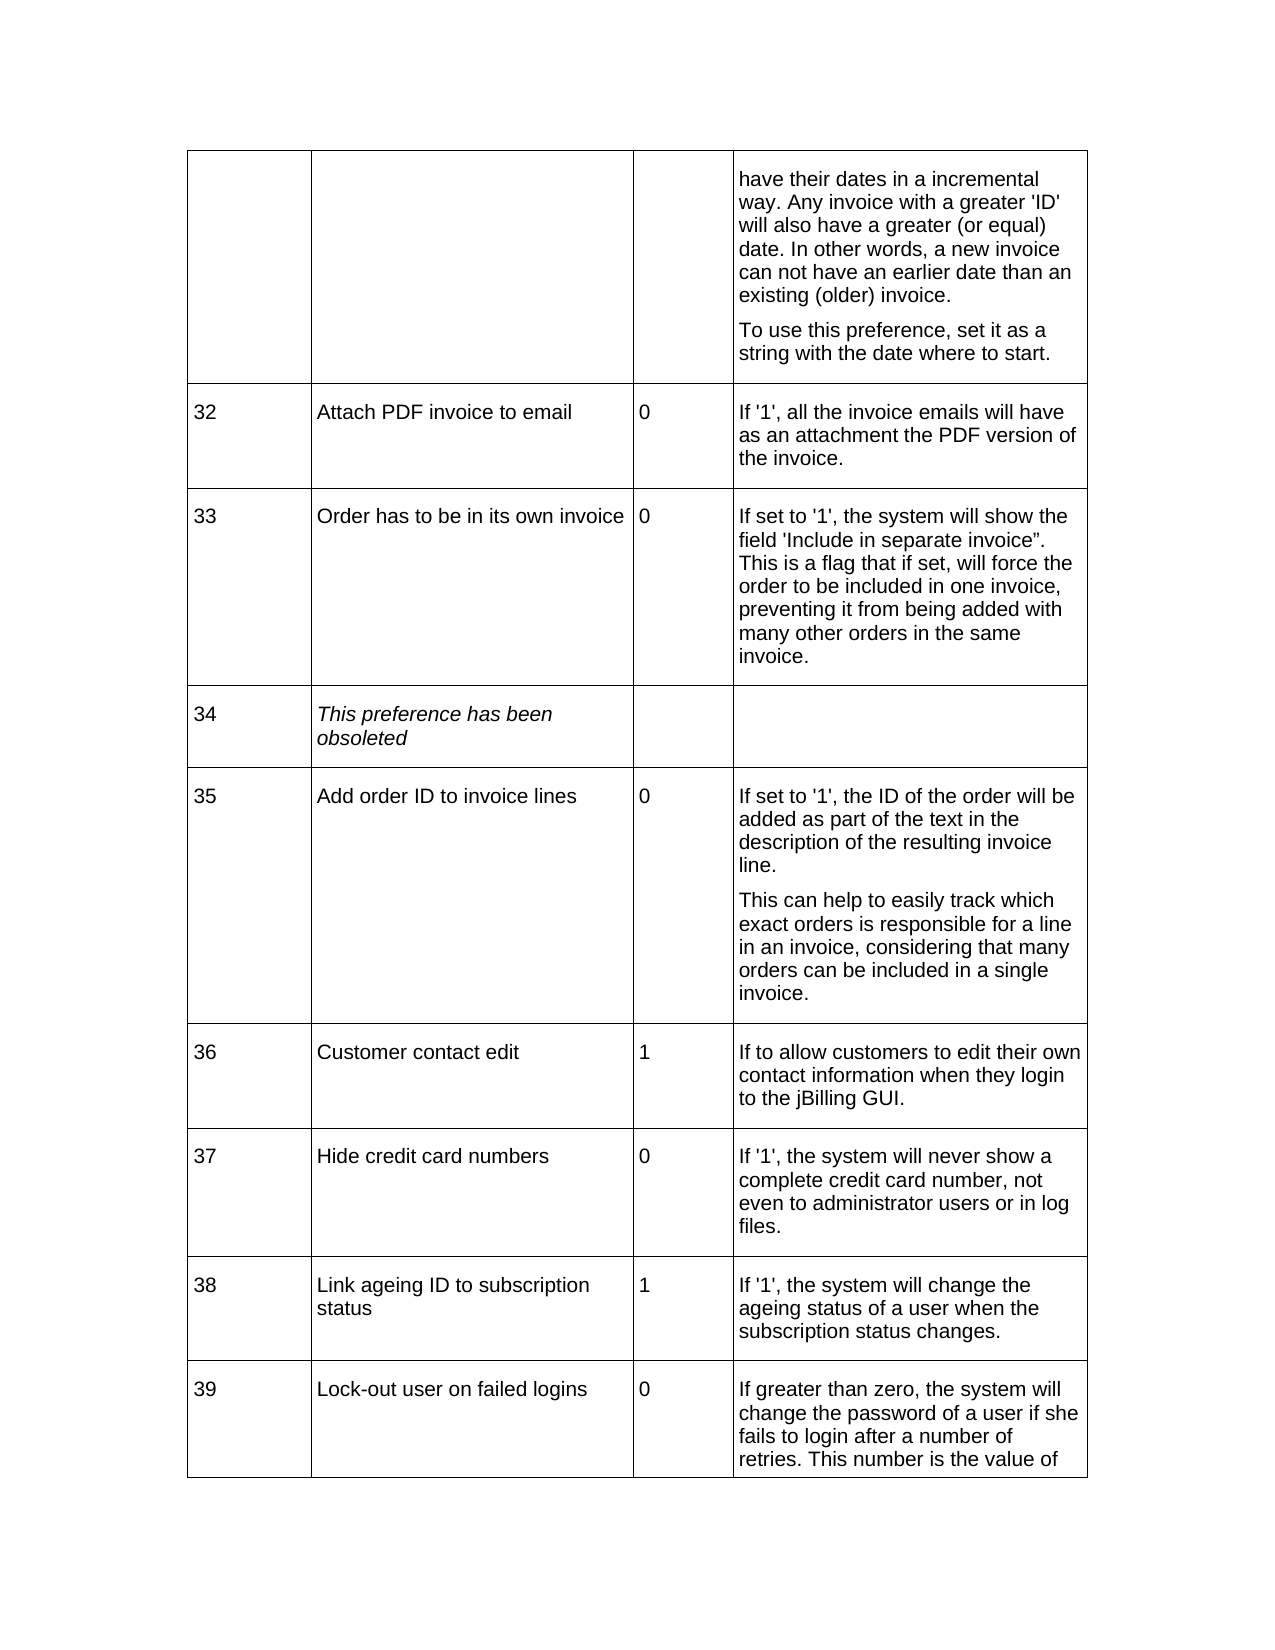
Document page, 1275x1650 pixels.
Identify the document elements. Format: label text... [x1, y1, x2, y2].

table_cell Add order ID to invoice lines [312, 768, 633, 1023]
table_cell Hide credit card numbers [312, 1129, 633, 1256]
table_cell This preference has been obsoleted [312, 686, 633, 767]
table_cell 0 [634, 1129, 733, 1256]
table_cell [634, 686, 733, 767]
table_cell 33 [188, 489, 311, 685]
table_cell If to allow customers to edit their own contact information when they login to the jBilling GUI. [734, 1024, 1087, 1127]
table_cell If '1', all the invoice emails will have as an attachment the PDF version of the invoice. [734, 384, 1087, 487]
table_cell 35 [188, 768, 311, 1023]
table_cell [734, 686, 1087, 767]
table_cell 39 [188, 1361, 311, 1477]
table_cell [634, 151, 733, 383]
table_cell 0 [634, 384, 733, 487]
table_cell If set to '1', the ID of the order will be added as part of the text in the description of the resulting invoice line. This can help to easily track which exact orders is responsible for a line in an invoice, considering that many orders can be included in a single invoice. [734, 768, 1087, 1023]
table_cell 0 [634, 1361, 733, 1477]
table_cell have their dates in a incremental way. Any invoice with a greater 'ID' will also have a greater (or equal) date. In other words, a new invoice can not have an earlier date than an existing (older) invoice. To use this preference, set it as a string with the date where to start. [734, 151, 1087, 383]
table_cell If set to '1', the system will show the field 'Include in separate invoice”. This is a flag that if set, will force the order to be included in one invoice, preventing it from being added with many other orders in the same invoice. [734, 489, 1087, 685]
table_cell 0 [634, 489, 733, 685]
table_cell If '1', the system will change the ageing status of a user when the subscription status changes. [734, 1257, 1087, 1360]
table_cell Link ageing ID to subscription status [312, 1257, 633, 1360]
table_cell 1 [634, 1257, 733, 1360]
table_cell 36 [188, 1024, 311, 1127]
table_cell 0 [634, 768, 733, 1023]
table_cell 32 [188, 384, 311, 487]
table_cell If '1', the system will never show a complete credit card number, not even to administrator users or in log files. [734, 1129, 1087, 1256]
table_cell 38 [188, 1257, 311, 1360]
table_cell [188, 151, 311, 383]
table_cell Customer contact edit [312, 1024, 633, 1127]
table_cell Lock-out user on failed logins [312, 1361, 633, 1477]
table_cell 34 [188, 686, 311, 767]
table_cell [312, 151, 633, 383]
table_cell 37 [188, 1129, 311, 1256]
table_cell Attach PDF invoice to email [312, 384, 633, 487]
table_cell Order has to be in its own invoice [312, 489, 633, 685]
table_cell 1 [634, 1024, 733, 1127]
table_cell If greater than zero, the system will change the password of a user if she fails to login after a number of retries. This number is the value of [734, 1361, 1087, 1477]
